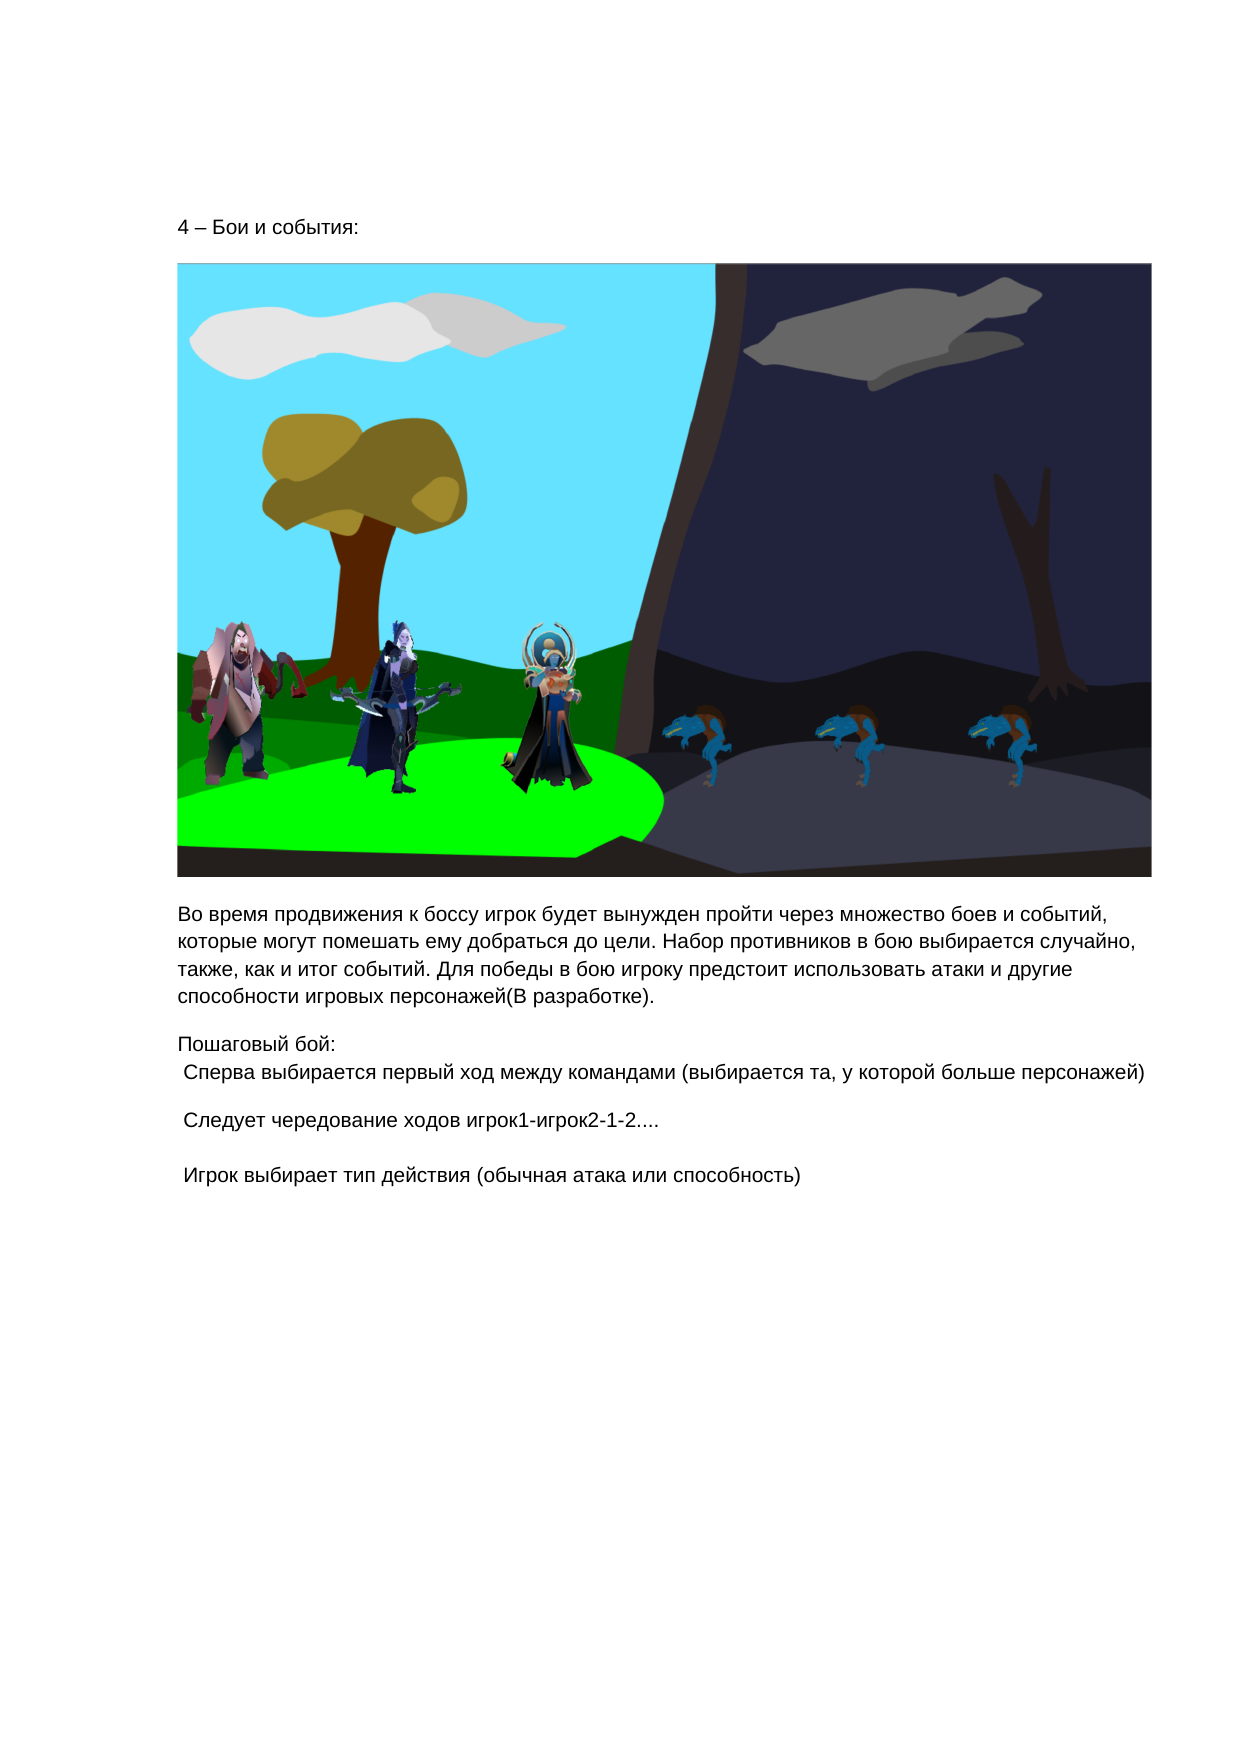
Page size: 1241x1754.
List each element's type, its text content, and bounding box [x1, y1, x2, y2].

text Следует чередование ходов игрок1-игрок2-1-2.... Игрок выбирает тип действия (обычная атака или способность) [177, 1108, 1152, 1242]
picture [177, 263, 1152, 877]
text Во время продвижения к боссу игрок будет вынужден пройти через множество боев и событий, которые могут помешать ему добраться до цели. Набор противников в бою выбирается случайно, также, как и итог событий. Для победы в бою игроку предстоит использовать атаки и другие способности игровых персонажей(В разработке). [177, 901, 1152, 1008]
text Пошаговый бой: Сперва выбирается первый ход между командами (выбирается та, у которой больше персонажей) [177, 1032, 1152, 1084]
text 4 – Бои и события: [177, 215, 1152, 239]
